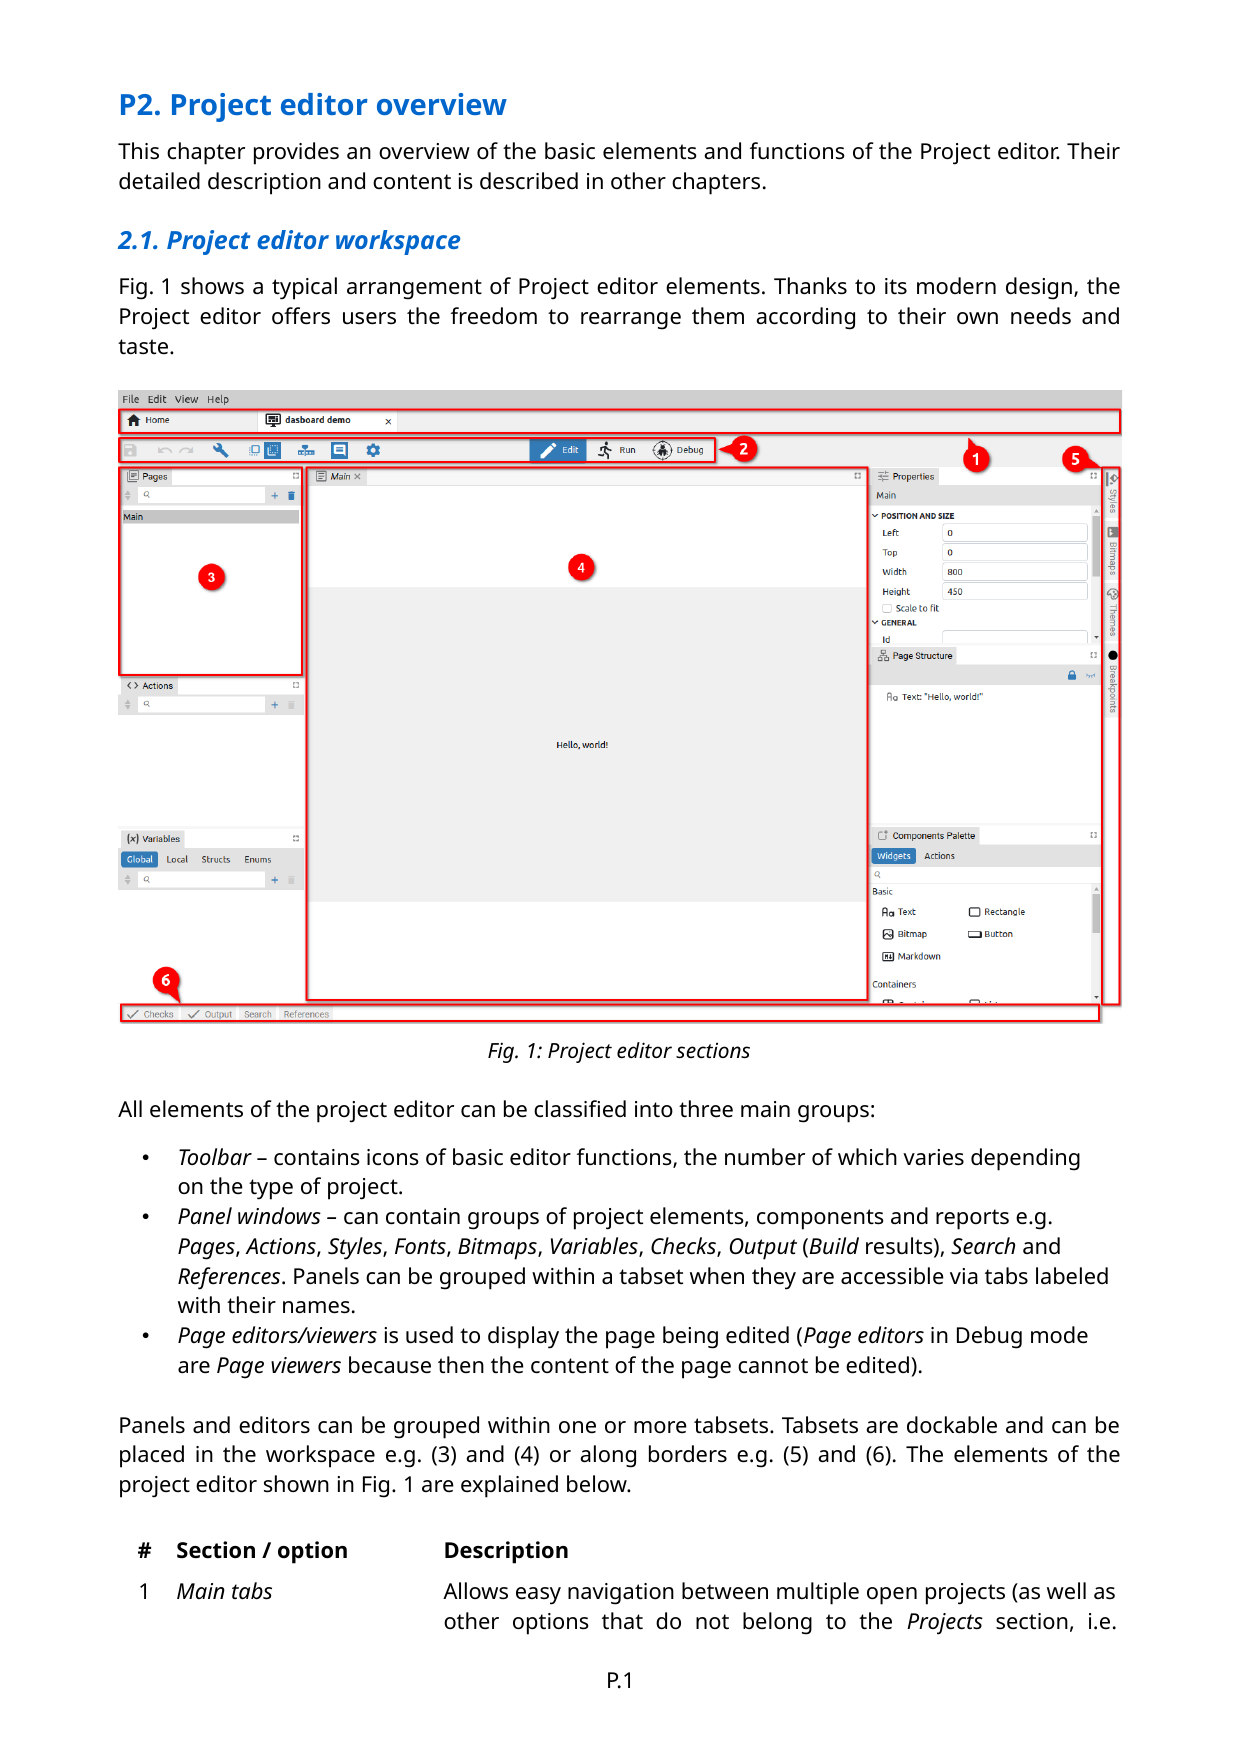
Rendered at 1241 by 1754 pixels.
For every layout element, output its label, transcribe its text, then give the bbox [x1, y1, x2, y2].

text All elements of the project editor can be classified into three main groups: [118, 1094, 1122, 1124]
subtitle Project editor workspace [118, 222, 1122, 256]
table_cell 1 [118, 1570, 171, 1641]
picture [118, 390, 1123, 1024]
text Fig. 1 shows a typical arrangement of Project editor elements. Thanks to its modern design, the Project editor offers users the freedom to rearrange them according to their own needs and taste. [118, 271, 1122, 361]
table_header # [118, 1529, 171, 1570]
text Panels and editors can be grouped within one or more tabsets. Tabsets are dockable and can be placed in the workspace e.g. (3) and (4) or along borders e.g. (5) and (6). The elements of the project editor shown in Fig. 1 are explained below. [118, 1410, 1122, 1499]
text This chapter provides an overview of the basic elements and functions of the Project editor. Their detailed description and content is described in other chapters. [118, 136, 1122, 196]
table_header Section / option [171, 1529, 438, 1570]
table_header Description [438, 1529, 1123, 1570]
list Panel windows – can contain groups of project elements, components and reports e.g. Pages, Actions, Styles, Fonts, Bitmaps, Variables, Checks, Output (Build results), Search and References. Panels can be grouped within a tabset when they are accessible via tabs labeled with their names. [142, 1201, 1110, 1320]
list Toolbar – contains icons of basic editor functions, the number of which varies depending on the type of project. [142, 1142, 1110, 1201]
table_cell Allows easy navigation between multiple open projects (as well as other options that do not belong to the Projects section, i.e. [438, 1570, 1123, 1641]
subtitle Project editor overview [118, 84, 1122, 124]
text Fig. 1: Project editor sections [118, 1024, 1122, 1064]
list Page editors/viewers is used to display the page being edited (Page editors in Debug mode are Page viewers because then the content of the page cannot be edited). [142, 1320, 1110, 1380]
table_cell Main tabs [171, 1570, 438, 1641]
